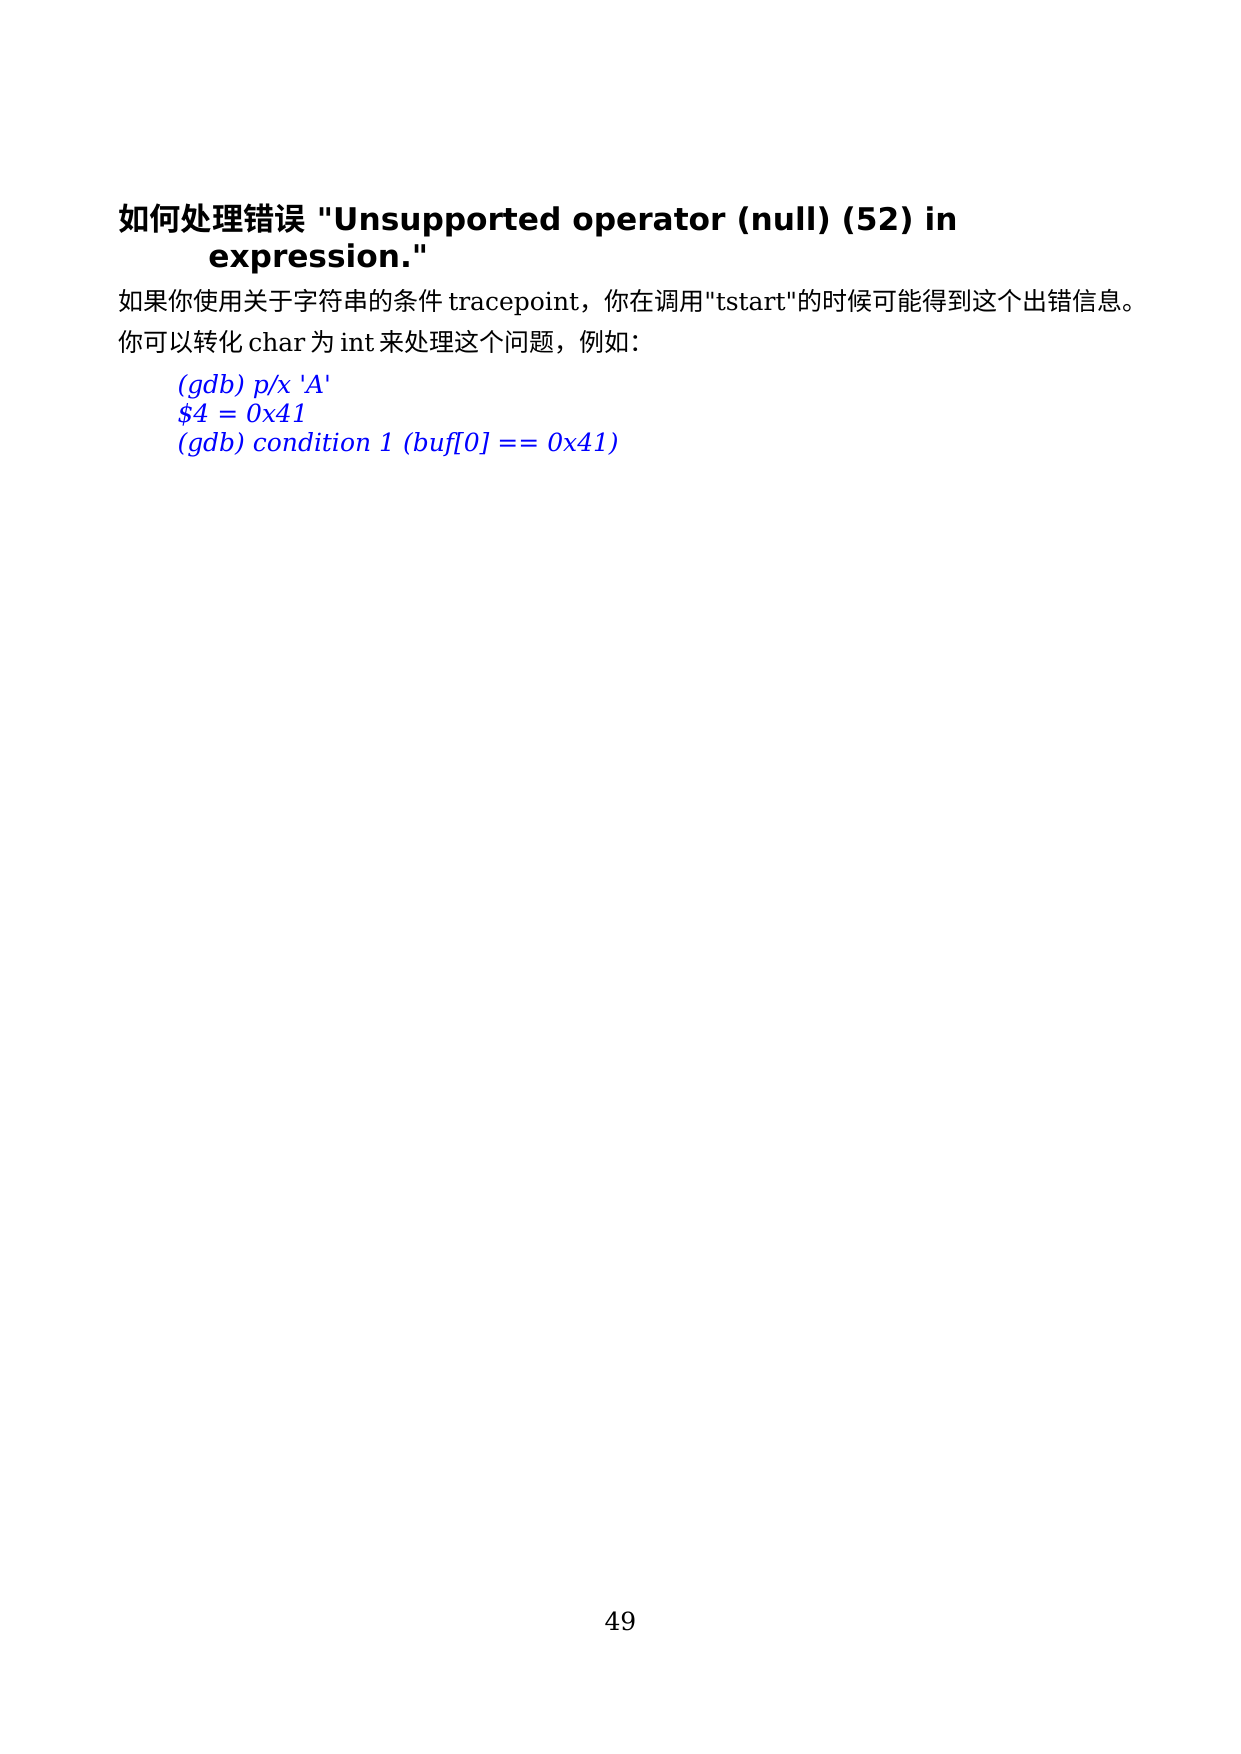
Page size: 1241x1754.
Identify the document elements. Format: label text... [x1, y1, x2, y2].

subtitle 如何处理错误 "Unsupported operator (null) (52) in expression." [118, 202, 1122, 274]
text (gdb) condition 1 (buf[0] == 0x41) [177, 429, 1063, 458]
text $4 = 0x41 [177, 399, 1063, 429]
text (gdb) p/x 'A' [177, 370, 1063, 399]
text 如果你使用关于字符串的条件tracepoint，你在调用"tstart"的时候可能得到这个出错信息。 [118, 287, 1122, 316]
text 你可以转化char为int来处理这个问题，例如： [118, 329, 1122, 358]
